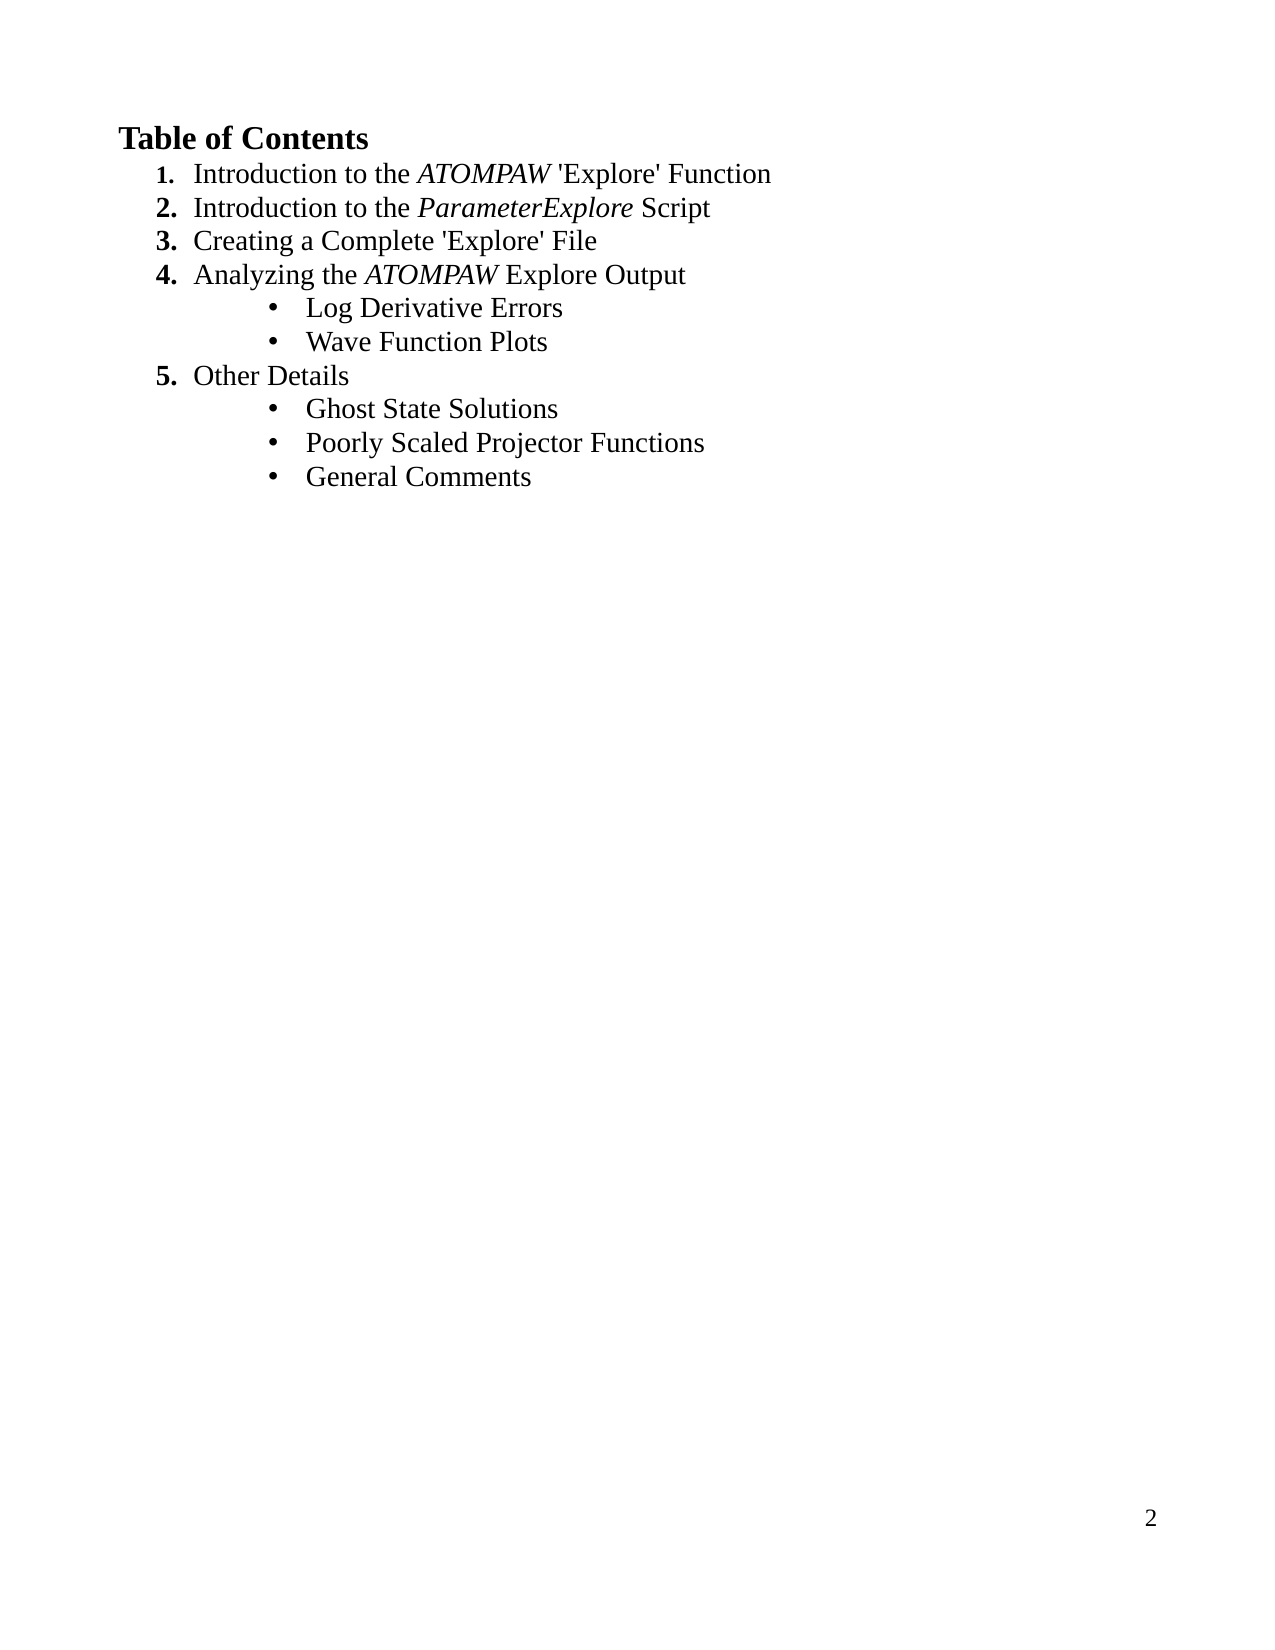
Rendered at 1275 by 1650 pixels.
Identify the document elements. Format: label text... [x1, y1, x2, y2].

list Wave Function Plots [268, 324, 1157, 358]
list Creating a Complete 'Explore' File [156, 223, 1157, 257]
list General Comments [268, 459, 1157, 492]
list Introduction to the ATOMPAW 'Explore' Function [156, 156, 1157, 190]
list Ghost State Solutions [268, 391, 1157, 425]
text Table of Contents [118, 118, 1157, 156]
list Analyzing the ATOMPAW Explore Output [156, 257, 1157, 291]
list Introduction to the ParameterExplore Script [156, 190, 1157, 223]
list Poorly Scaled Projector Functions [268, 425, 1157, 459]
list Log Derivative Errors [268, 291, 1157, 324]
list Other Details [156, 358, 1157, 391]
